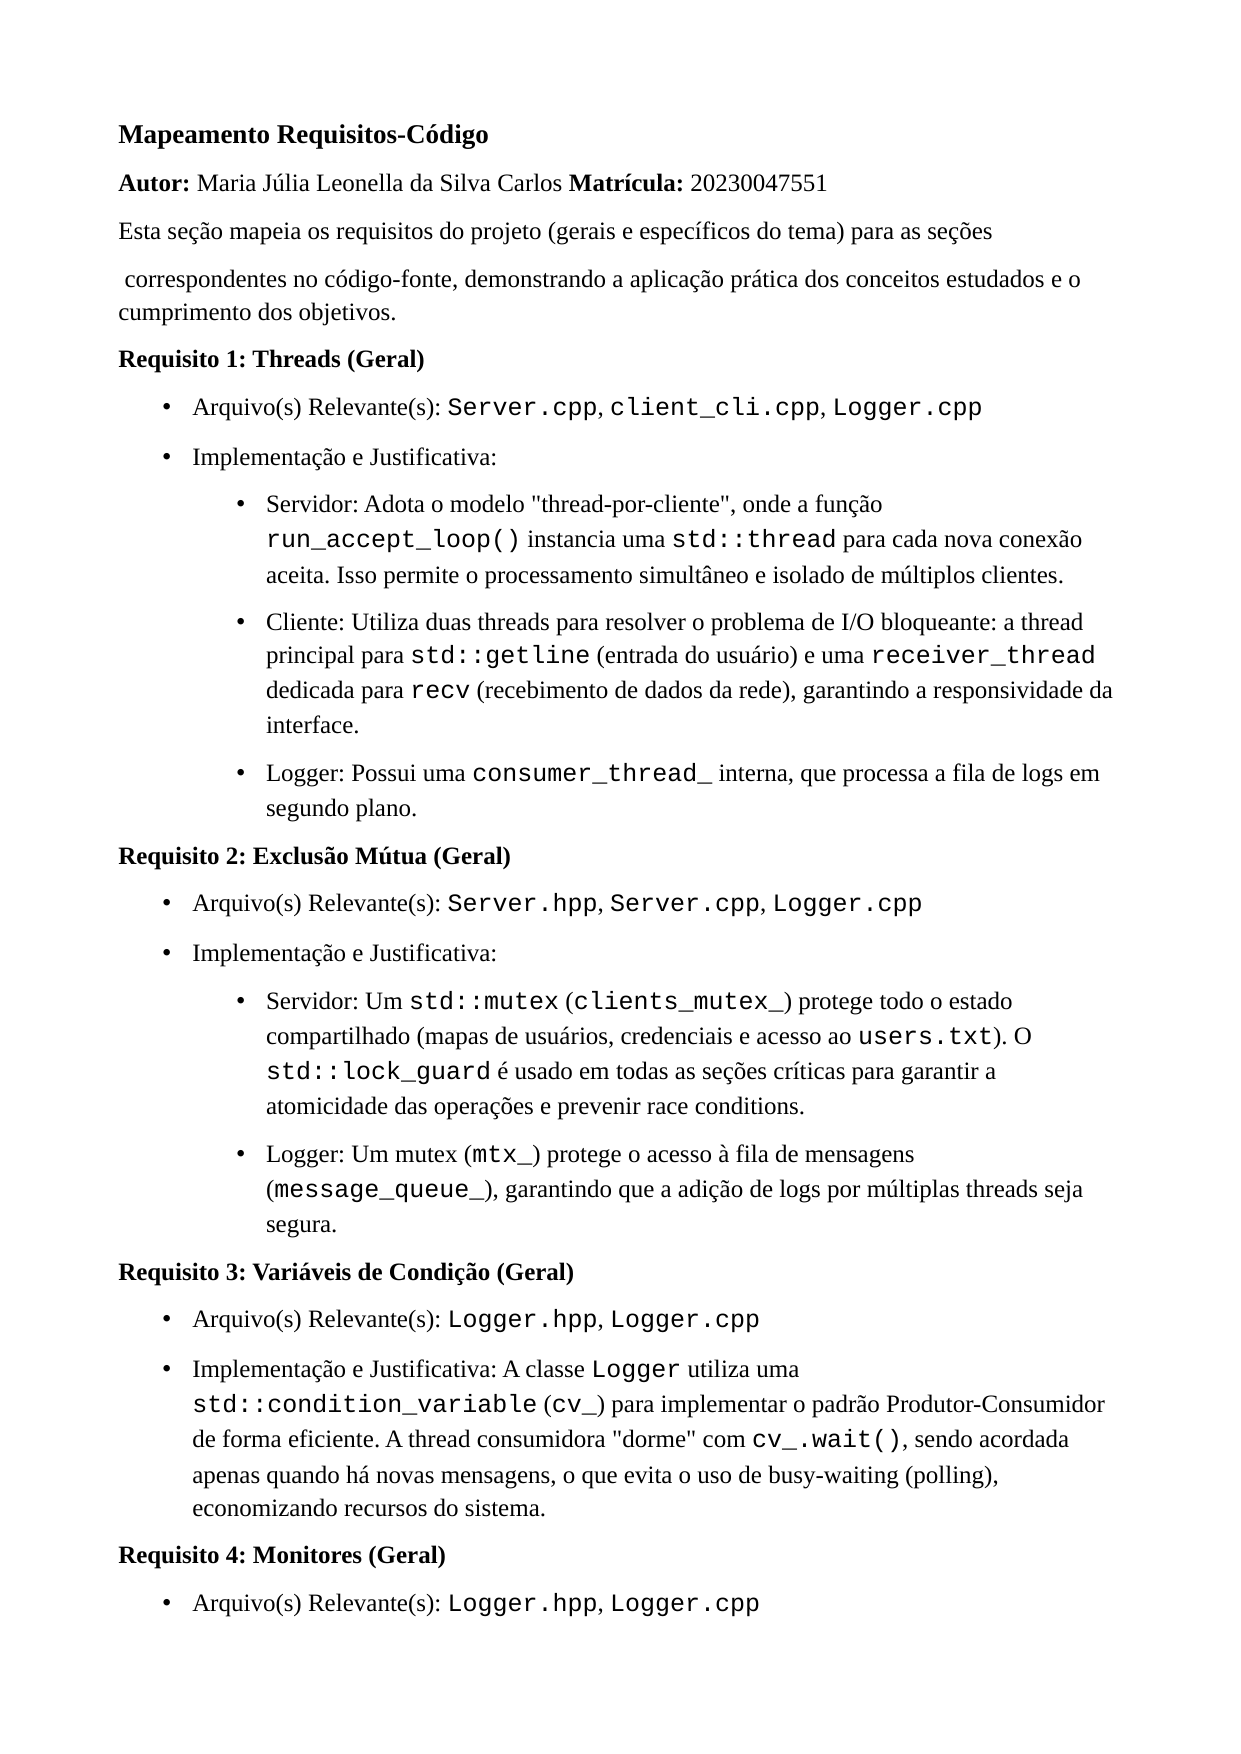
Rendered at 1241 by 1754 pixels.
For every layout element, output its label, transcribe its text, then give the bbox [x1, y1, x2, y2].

list Implementação e Justificativa: [162, 938, 1122, 967]
text Requisito 3: Variáveis de Condição (Geral) [118, 1257, 1122, 1286]
text Requisito 4: Monitores (Geral) [118, 1540, 1122, 1569]
list Servidor: Adota o modelo "thread-por-cliente", onde a função run_accept_loop() instancia uma std::thread para cada nova conexão aceita. Isso permite o processamento simultâneo e isolado de múltiplos clientes. [236, 489, 1122, 588]
list Servidor: Um std::mutex (clients_mutex_) protege todo o estado compartilhado (mapas de usuários, credenciais e acesso ao users.txt). O std::lock_guard é usado em todas as seções críticas para garantir a atomicidade das operações e prevenir race conditions. [236, 986, 1122, 1120]
list Logger: Possui uma consumer_thread_ interna, que processa a fila de logs em segundo plano. [236, 758, 1122, 822]
list Logger: Um mutex (mtx_) protege o acesso à fila de mensagens (message_queue_), garantindo que a adição de logs por múltiplas threads seja segura. [236, 1139, 1122, 1238]
list Cliente: Utiliza duas threads para resolver o problema de I/O bloqueante: a thread principal para std::getline (entrada do usuário) e uma receiver_thread dedicada para recv (recebimento de dados da rede), garantindo a responsividade da interface. [236, 607, 1122, 739]
list Implementação e Justificativa: [162, 442, 1122, 471]
text Esta seção mapeia os requisitos do projeto (gerais e específicos do tema) para as seções [118, 216, 1122, 245]
text Requisito 2: Exclusão Mútua (Geral) [118, 841, 1122, 869]
text correspondentes no código-fonte, demonstrando a aplicação prática dos conceitos estudados e o cumprimento dos objetivos. [118, 264, 1122, 325]
text Requisito 1: Threads (Geral) [118, 344, 1122, 373]
text Mapeamento Requisitos-Código [118, 118, 1122, 149]
list Arquivo(s) Relevante(s): Server.cpp, client_cli.cpp, Logger.cpp [162, 392, 1122, 423]
list Implementação e Justificativa: A classe Logger utiliza uma std::condition_variable (cv_) para implementar o padrão Produtor-Consumidor de forma eficiente. A thread consumidora "dorme" com cv_.wait(), sendo acordada apenas quando há novas mensagens, o que evita o uso de busy-waiting (polling), economizando recursos do sistema. [162, 1354, 1122, 1521]
list Arquivo(s) Relevante(s): Logger.hpp, Logger.cpp [162, 1588, 1122, 1619]
text Autor: Maria Júlia Leonella da Silva Carlos Matrícula: 20230047551 [118, 168, 1122, 197]
list Arquivo(s) Relevante(s): Logger.hpp, Logger.cpp [162, 1304, 1122, 1335]
list Arquivo(s) Relevante(s): Server.hpp, Server.cpp, Logger.cpp [162, 888, 1122, 919]
